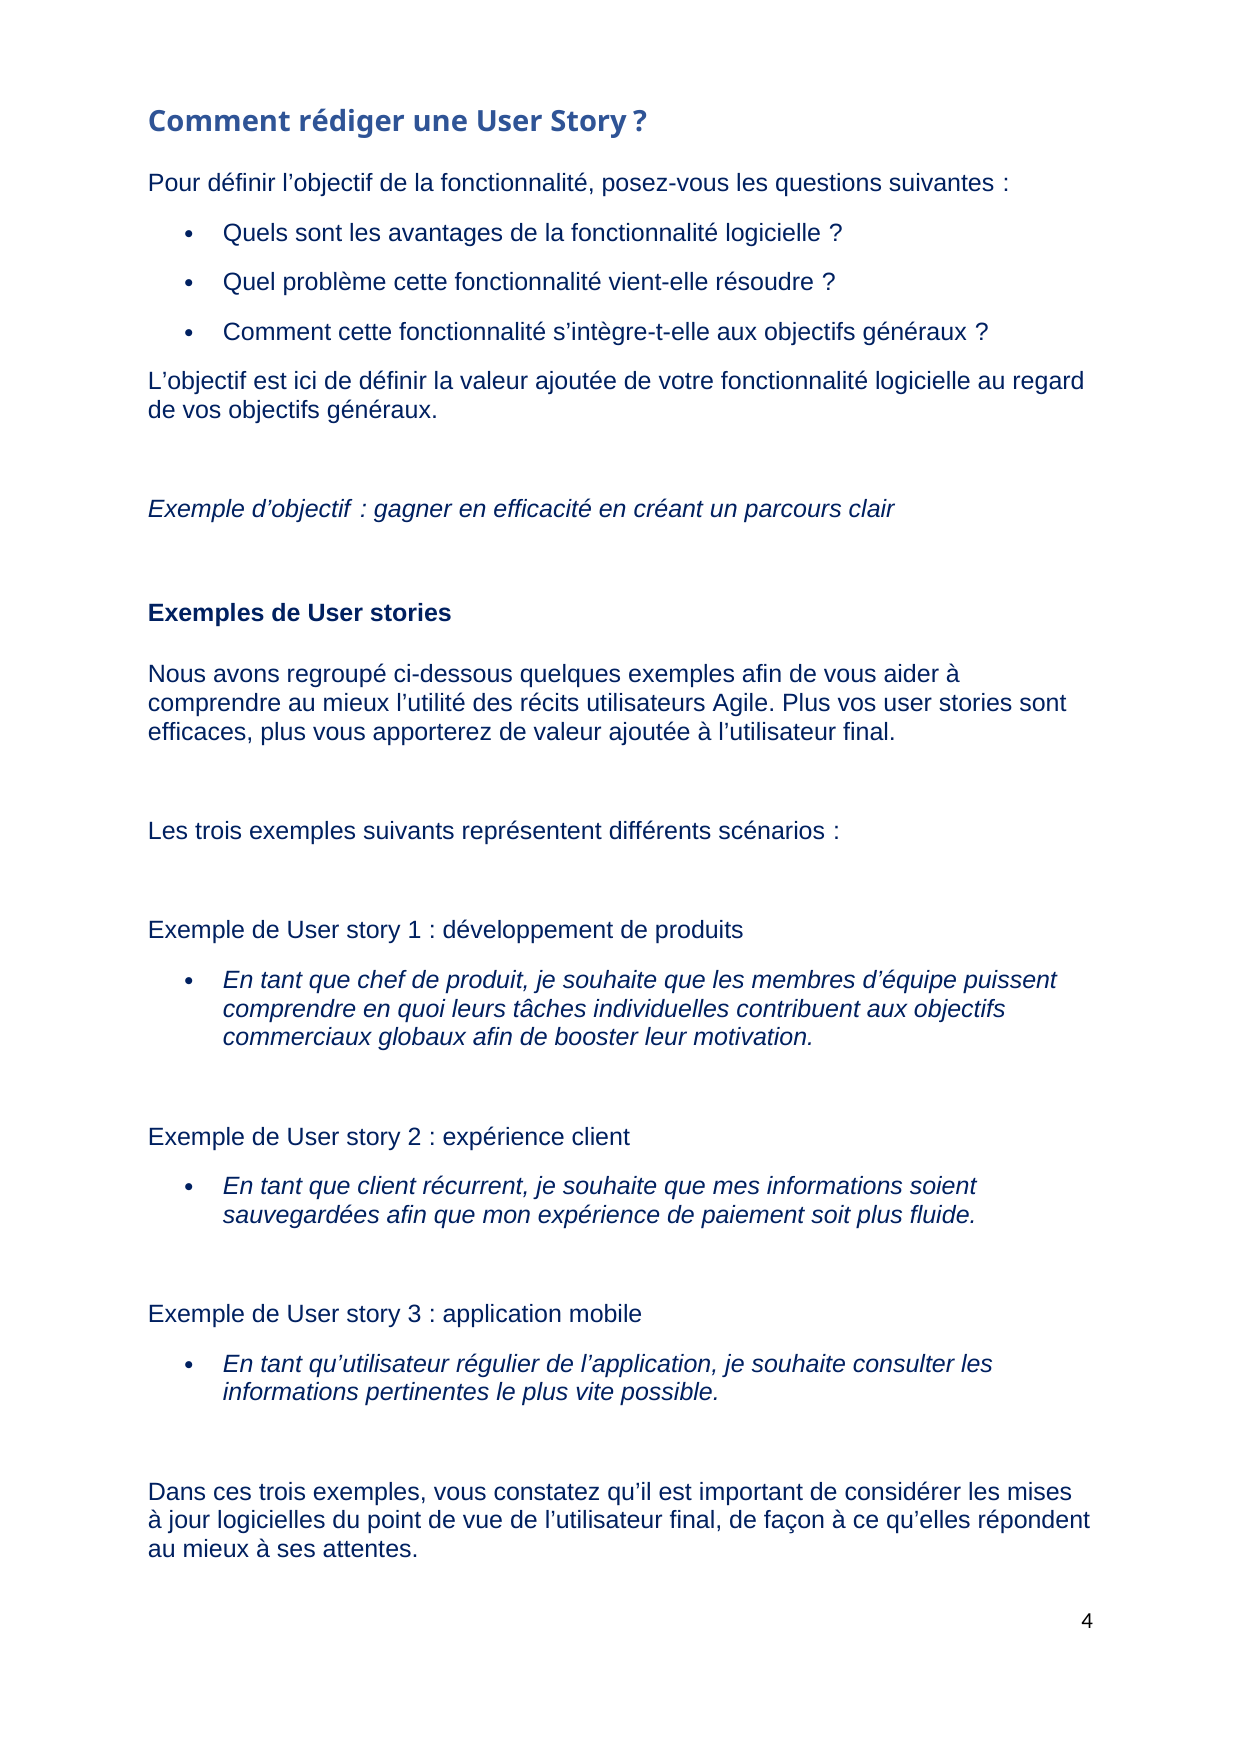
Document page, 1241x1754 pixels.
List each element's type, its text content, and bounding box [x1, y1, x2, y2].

list Quels sont les avantages de la fonctionnalité logicielle ? [185, 218, 1093, 246]
list En tant qu’utilisateur régulier de l’application, je souhaite consulter les informations pertinentes le plus vite possible. [185, 1349, 1093, 1406]
text Exemple de User story 1 : développement de produits [148, 915, 1093, 944]
text Dans ces trois exemples, vous constatez qu’il est important de considérer les mises à jour logicielles du point de vue de l’utilisateur final, de façon à ce qu’elles répondent au mieux à ses attentes. [148, 1477, 1093, 1563]
list En tant que client récurrent, je souhaite que mes informations soient sauvegardées afin que mon expérience de paiement soit plus fluide. [185, 1171, 1093, 1229]
text Exemple de User story 3 : application mobile [148, 1299, 1093, 1328]
text Exemple d’objectif : gagner en efficacité en créant un parcours clair [148, 494, 1093, 523]
text Pour définir l’objectif de la fonctionnalité, posez-vous les questions suivantes : [148, 168, 1093, 197]
text Nous avons regroupé ci-dessous quelques exemples afin de vous aider à comprendre au mieux l’utilité des récits utilisateurs Agile. Plus vos user stories sont efficaces, plus vous apporterez de valeur ajoutée à l’utilisateur final. [148, 659, 1093, 746]
text Les trois exemples suivants représentent différents scénarios : [148, 816, 1093, 845]
text L’objectif est ici de définir la valeur ajoutée de votre fonctionnalité logicielle au regard de vos objectifs généraux. [148, 366, 1093, 424]
list En tant que chef de produit, je souhaite que les membres d’équipe puissent comprendre en quoi leurs tâches individuelles contribuent aux objectifs commerciaux globaux afin de booster leur motivation. [185, 965, 1093, 1051]
subtitle Exemples de User stories [148, 598, 1093, 627]
list Quel problème cette fonctionnalité vient-elle résoudre ? [185, 267, 1093, 296]
text Exemple de User story 2 : expérience client [148, 1122, 1093, 1150]
list Comment cette fonctionnalité s’intègre-t-elle aux objectifs généraux ? [185, 317, 1093, 346]
